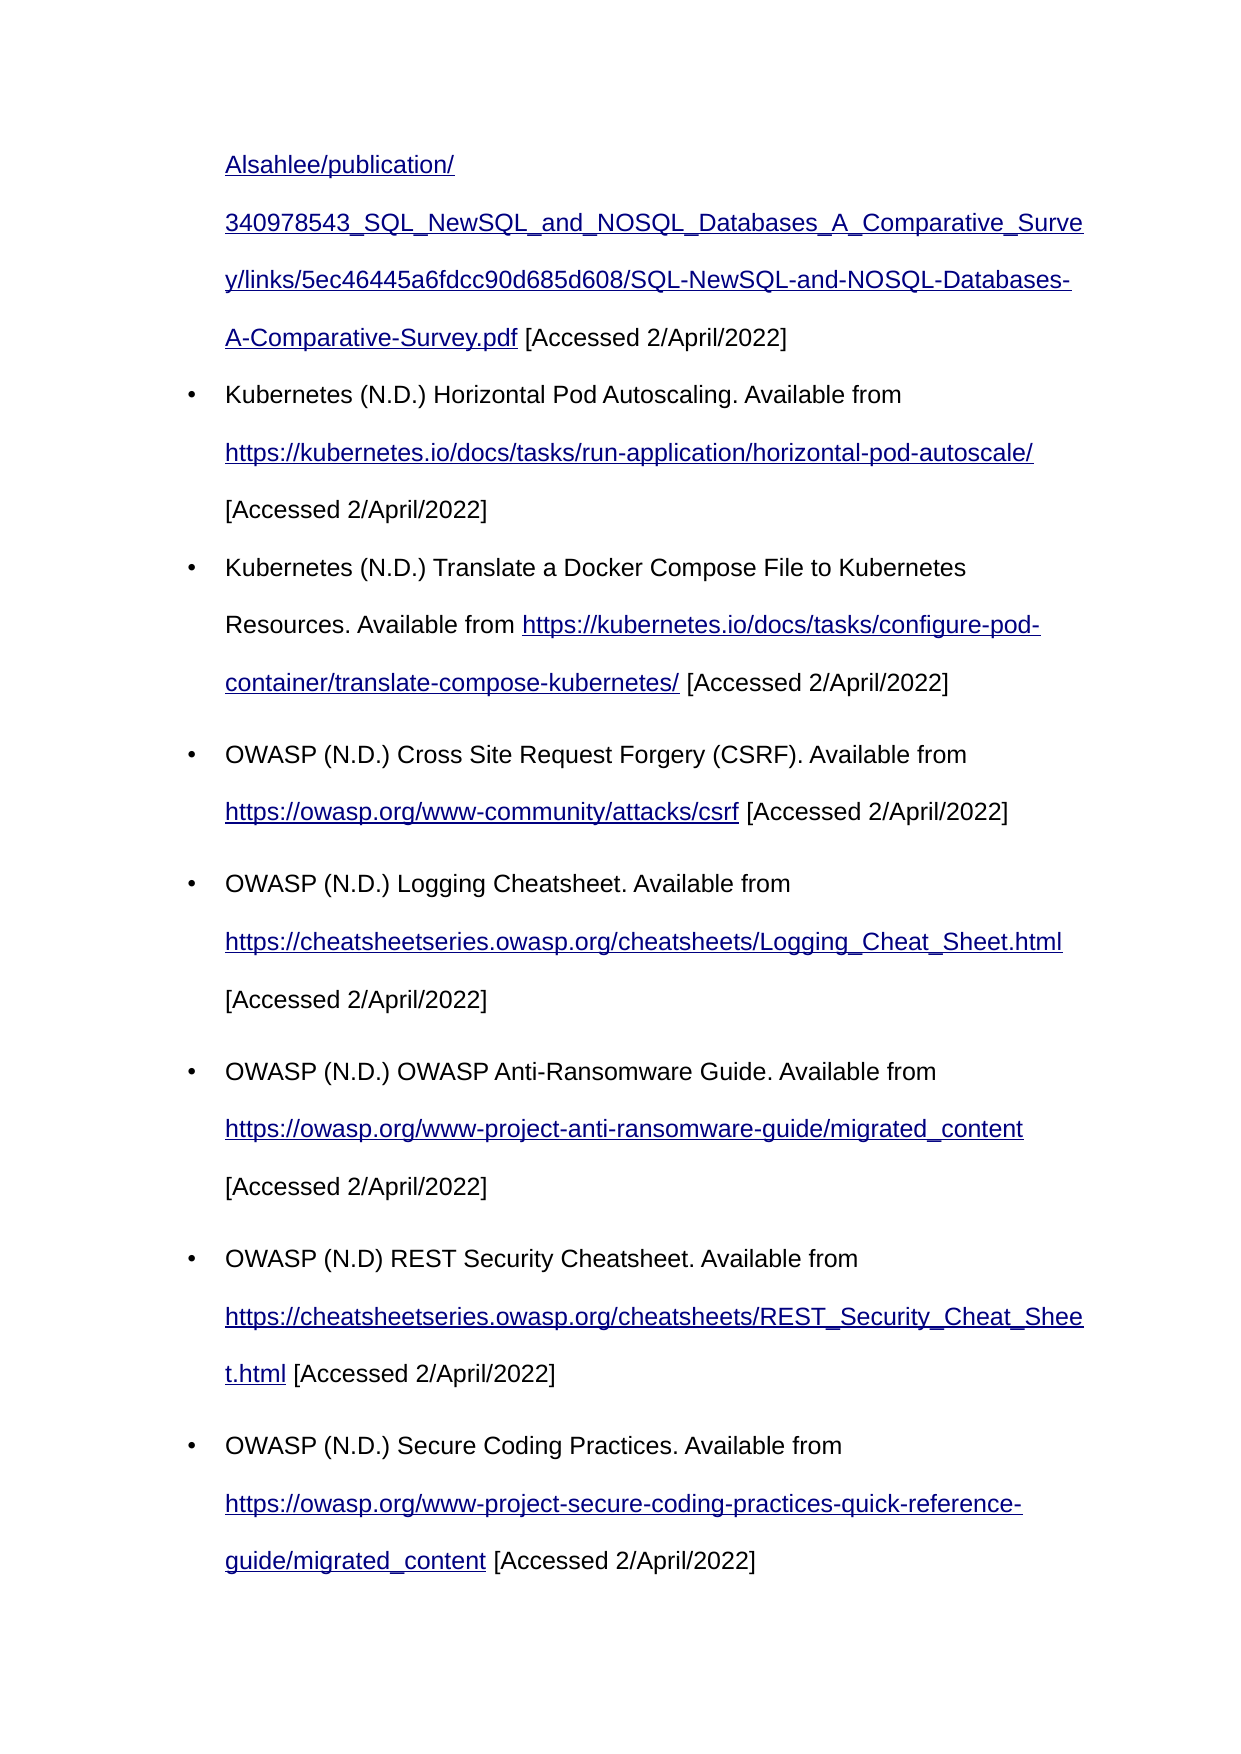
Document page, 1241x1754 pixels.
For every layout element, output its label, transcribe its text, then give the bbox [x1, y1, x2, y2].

list OWASP (N.D) REST Security Cheatsheet. Available from https://cheatsheetseries.owasp.org/cheatsheets/REST_Security_Cheat_Sheet.html [Accessed 2/April/2022] [187, 1244, 1091, 1388]
list OWASP (N.D.) Secure Coding Practices. Available from https://owasp.org/www-project-secure-coding-practices-quick-reference-guide/migrated_content [Accessed 2/April/2022] [187, 1431, 1091, 1575]
list OWASP (N.D.) Cross Site Request Forgery (CSRF). Available from https://owasp.org/www-community/attacks/csrf [Accessed 2/April/2022] [187, 740, 1091, 826]
list OWASP (N.D.) Logging Cheatsheet. Available from https://cheatsheetseries.owasp.org/cheatsheets/Logging_Cheat_Sheet.html [Accessed 2/April/2022] [187, 869, 1091, 1013]
list Kubernetes (N.D.) Translate a Docker Compose File to Kubernetes Resources. Available from https://kubernetes.io/docs/tasks/configure-pod-container/translate-compose-kubernetes/ [Accessed 2/April/2022] [187, 553, 1091, 696]
list OWASP (N.D.) OWASP Anti-Ransomware Guide. Available from https://owasp.org/www-project-anti-ransomware-guide/migrated_content [Accessed 2/April/2022] [187, 1057, 1091, 1201]
list Kubernetes (N.D.) Horizontal Pod Autoscaling. Available from https://kubernetes.io/docs/tasks/run-application/horizontal-pod-autoscale/ [Accessed 2/April/2022] [187, 380, 1091, 524]
list Alsahlee/publication/340978543_SQL_NewSQL_and_NOSQL_Databases_A_Comparative_Survey/links/5ec46445a6fdcc90d685d608/SQL-NewSQL-and-NOSQL-Databases-A-Comparative-Survey.pdf [Accessed 2/April/2022] [187, 150, 1091, 351]
